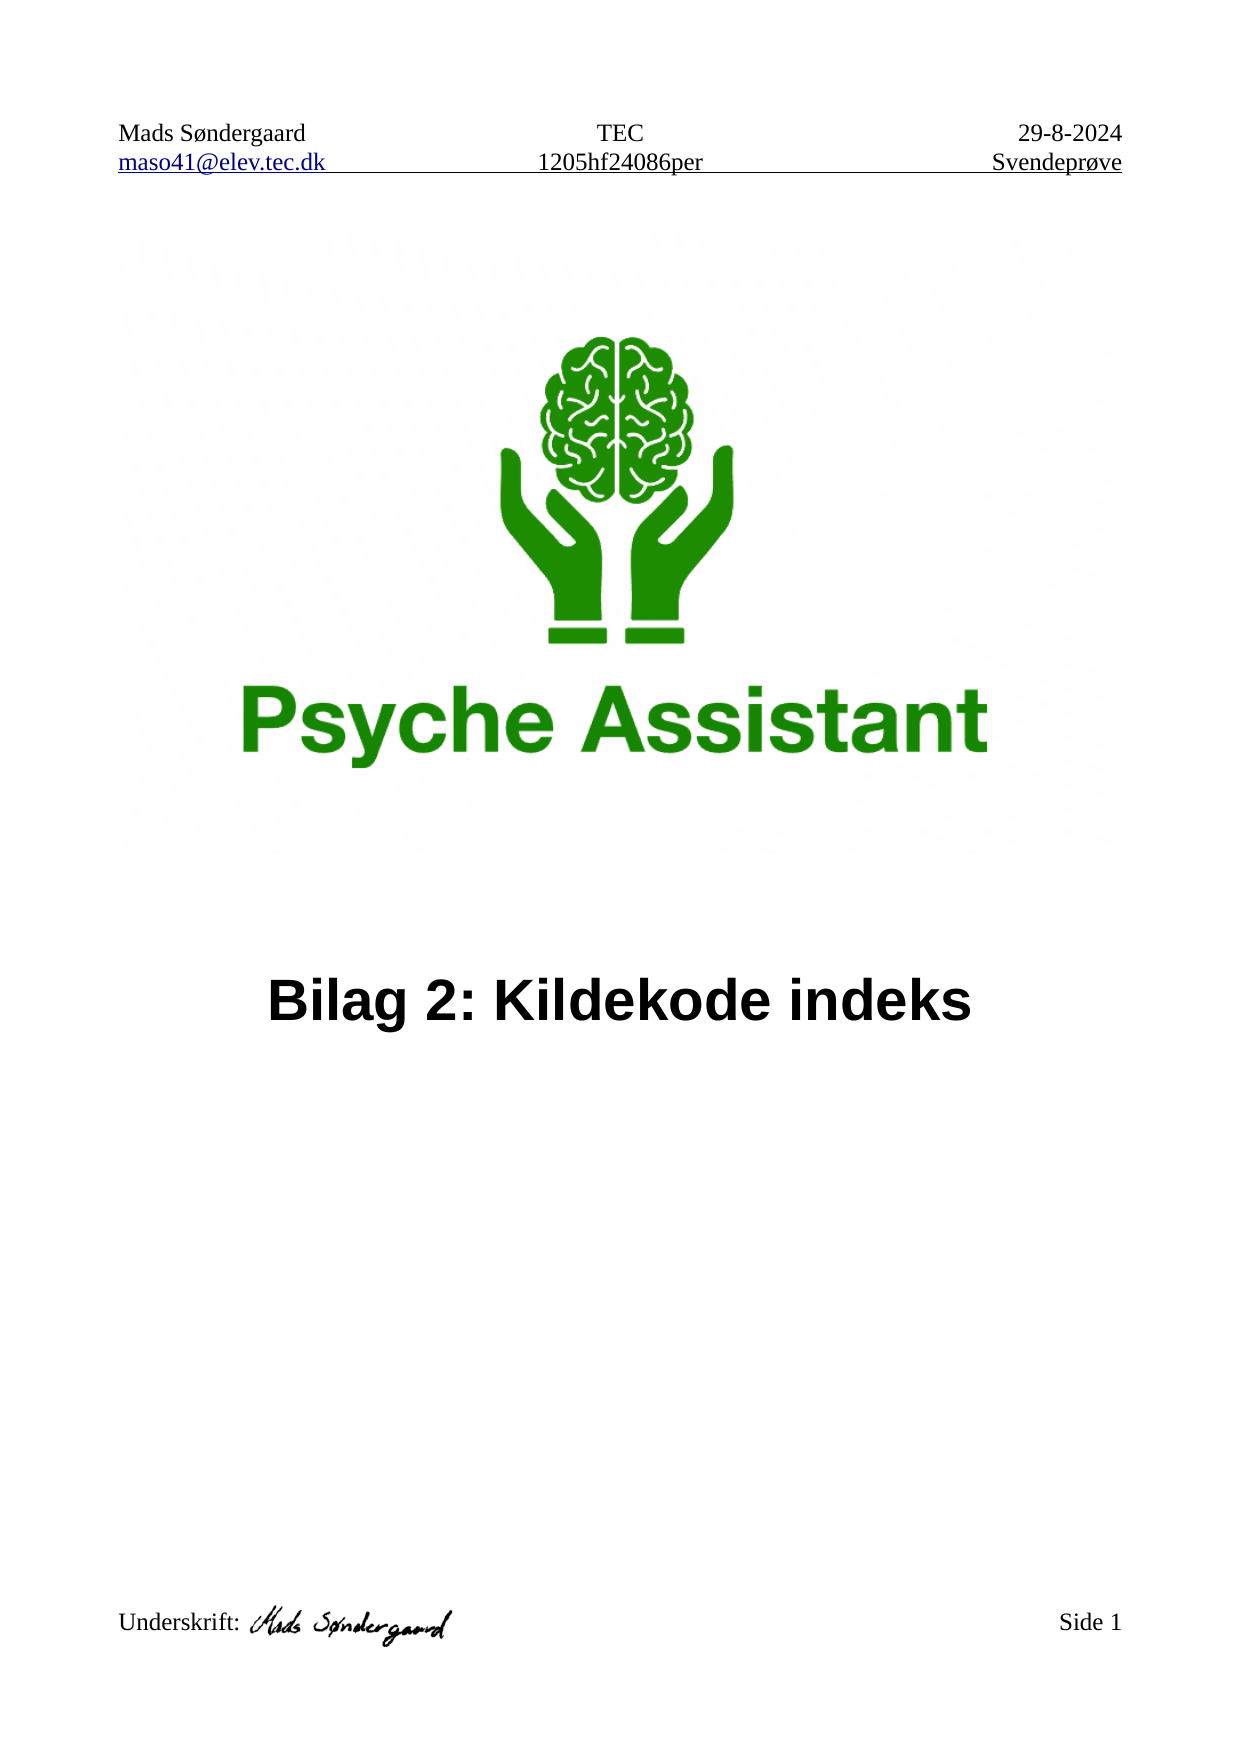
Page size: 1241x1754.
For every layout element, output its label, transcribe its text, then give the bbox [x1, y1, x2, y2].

picture [244, 1600, 458, 1647]
title Bilag 2: Kildekode indeks [118, 966, 1122, 1033]
picture [118, 233, 1123, 855]
